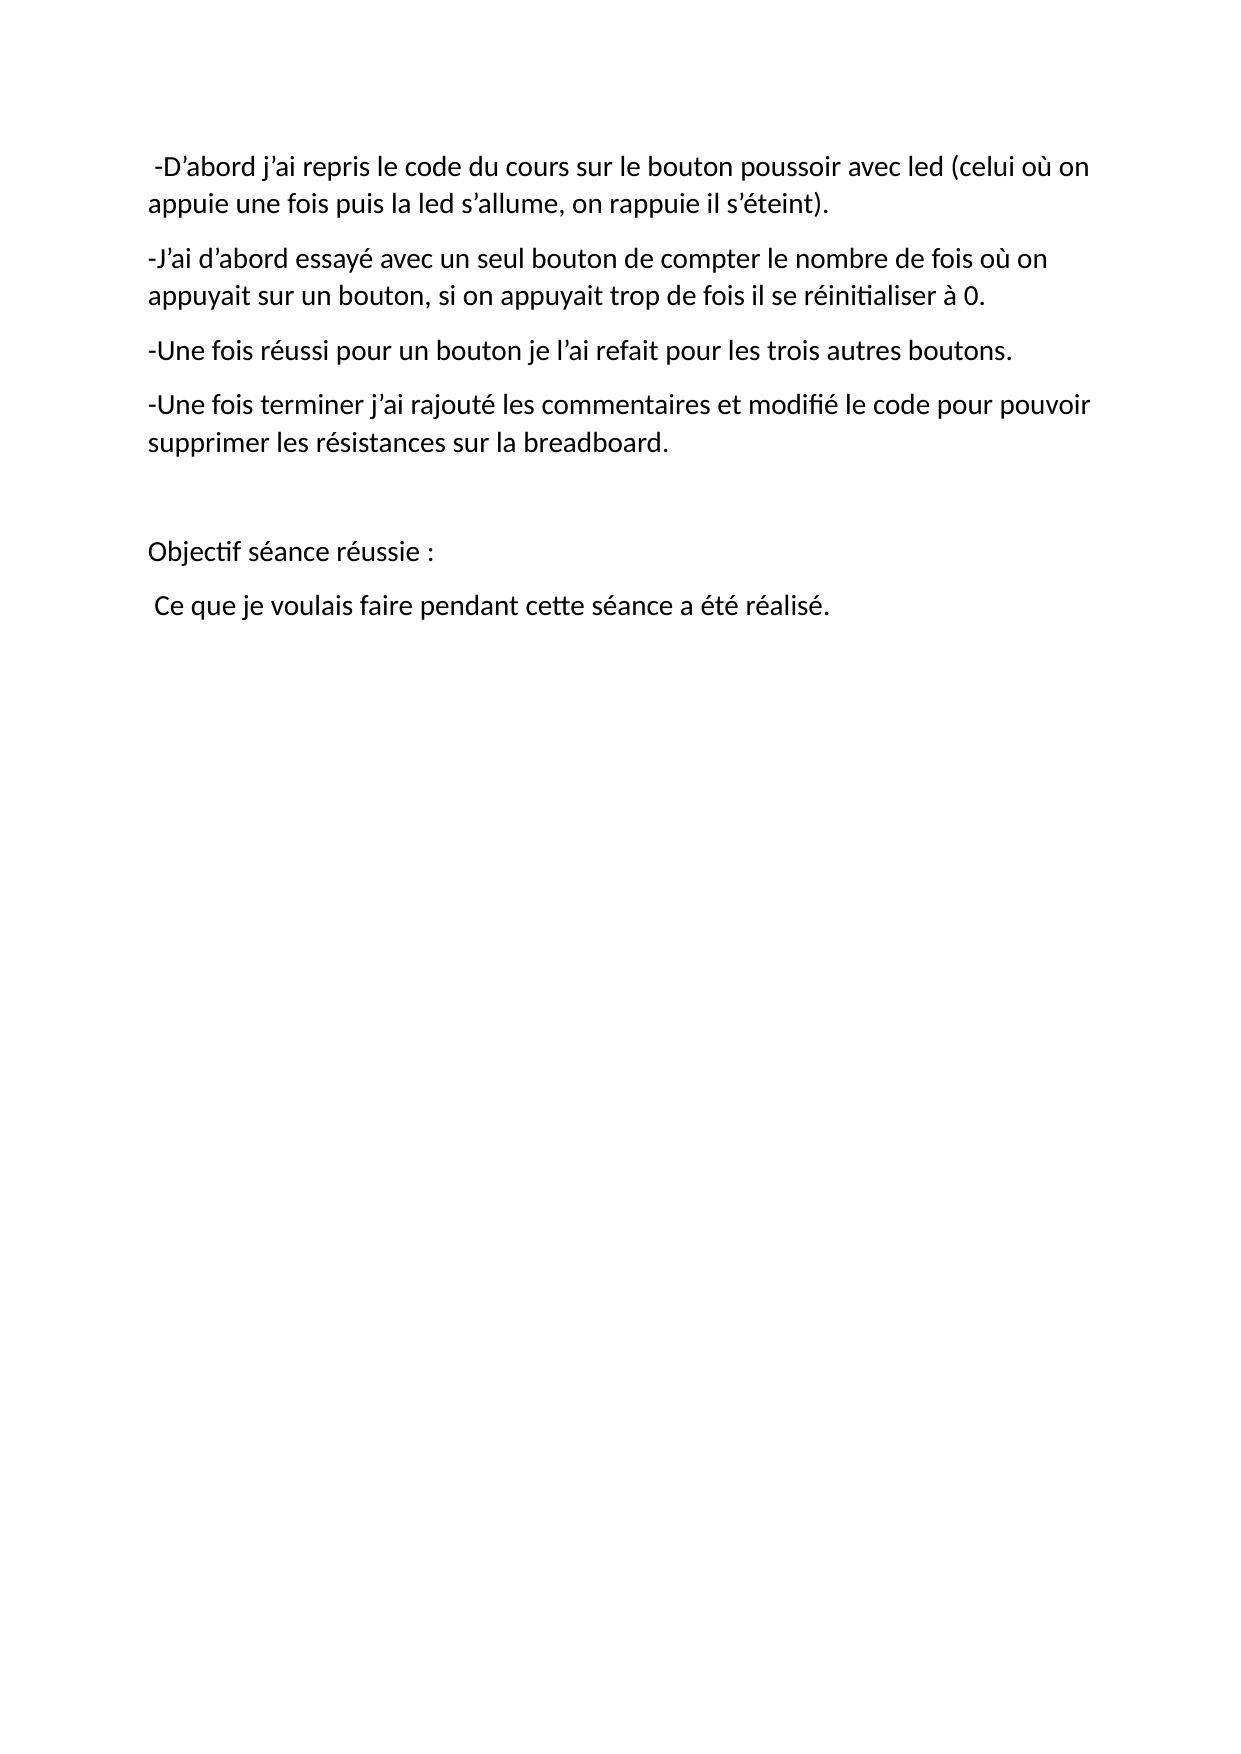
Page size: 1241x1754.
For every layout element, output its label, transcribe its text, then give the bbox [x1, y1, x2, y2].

text Objectif séance réussie : [148, 533, 1093, 568]
text Ce que je voulais faire pendant cette séance a été réalisé. [148, 587, 1093, 623]
text -Une fois réussi pour un bouton je l’ai refait pour les trois autres boutons. [148, 332, 1093, 367]
text -J’ai d’abord essayé avec un seul bouton de compter le nombre de fois où on appuyait sur un bouton, si on appuyait trop de fois il se réinitialiser à 0. [148, 240, 1093, 313]
text -Une fois terminer j’ai rajouté les commentaires et modifié le code pour pouvoir supprimer les résistances sur la breadboard. [148, 386, 1093, 459]
text -D’abord j’ai repris le code du cours sur le bouton poussoir avec led (celui où on appuie une fois puis la led s’allume, on rappuie il s’éteint). [148, 148, 1093, 221]
